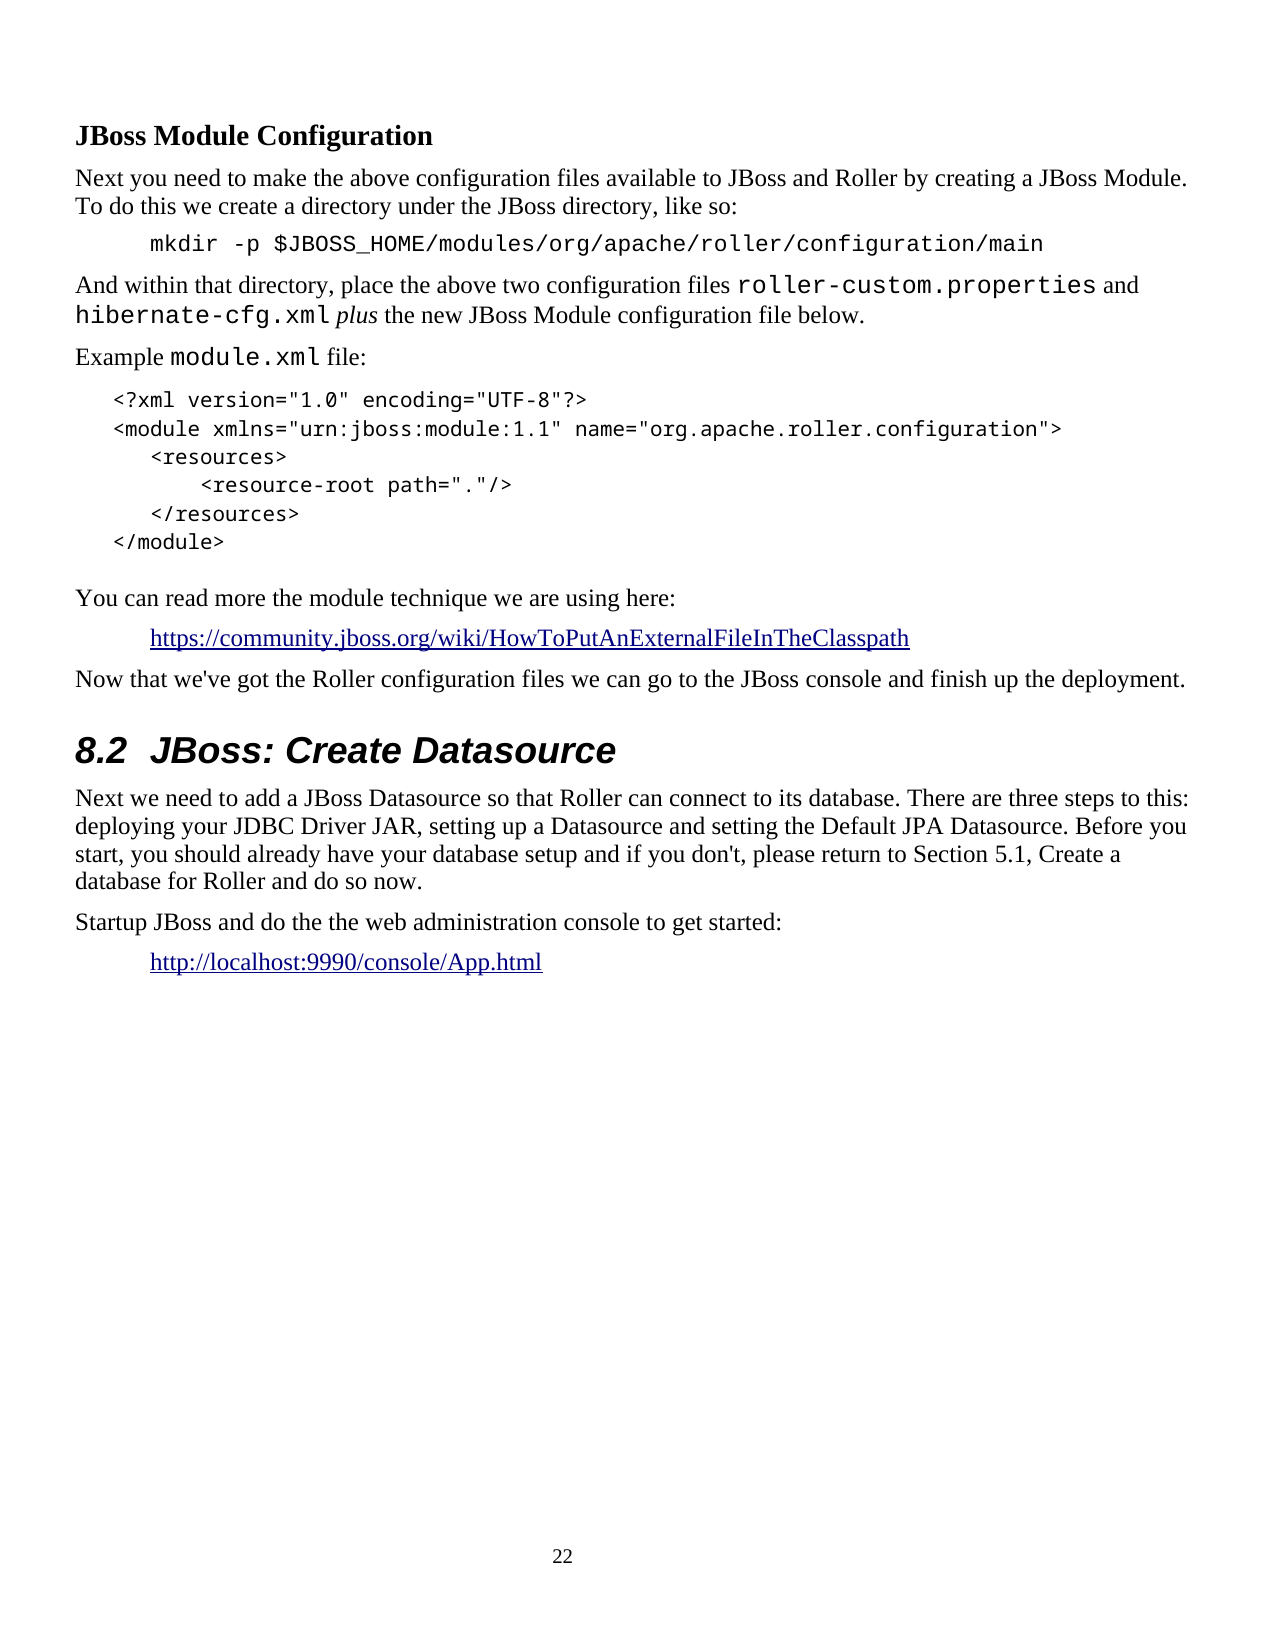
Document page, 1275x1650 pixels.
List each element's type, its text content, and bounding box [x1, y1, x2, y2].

subtitle JBoss: Create Datasource [75, 730, 1200, 772]
text Next you need to make the above configuration files available to JBoss and Roller by creating a JBoss Module. To do this we create a directory under the JBoss directory, like so: [75, 164, 1200, 220]
text mkdir -p $JBOSS_HOME/modules/org/apache/roller/configuration/main [75, 232, 1200, 258]
text Startup JBoss and do the the web administration console to get started: [75, 908, 1200, 935]
text https://community.jboss.org/wiki/HowToPutAnExternalFileInTheClasspath [75, 624, 1200, 652]
text <resource-root path="."/> [75, 471, 1200, 499]
text http://localhost:9990/console/App.html [75, 948, 1200, 976]
text And within that directory, place the above two configuration files roller-custom.properties and hibernate-cfg.xml plus the new JBoss Module configuration file below. [75, 271, 1200, 331]
text <resources> [75, 442, 1200, 471]
text <?xml version="1.0" encoding="UTF-8"?> [75, 385, 1200, 414]
text Example module.xml file: [75, 343, 1200, 373]
text <module xmlns="urn:jboss:module:1.1" name="org.apache.roller.configuration"> [75, 414, 1200, 442]
text </module> [75, 527, 1200, 556]
text Next we need to add a JBoss Datasource so that Roller can connect to its database. There are three steps to this: deploying your JDBC Driver JAR, setting up a Datasource and setting the Default JPA Datasource. Before you start, you should already have your database setup and if you don't, please return to Section 5.1, Create a database for Roller and do so now. [75, 784, 1200, 895]
text JBoss Module Configuration [75, 120, 1200, 152]
text </resources> [75, 499, 1200, 527]
text You can read more the module technique we are using here: [75, 584, 1200, 612]
text Now that we've got the Roller configuration files we can go to the JBoss console and finish up the deployment. [75, 665, 1200, 692]
